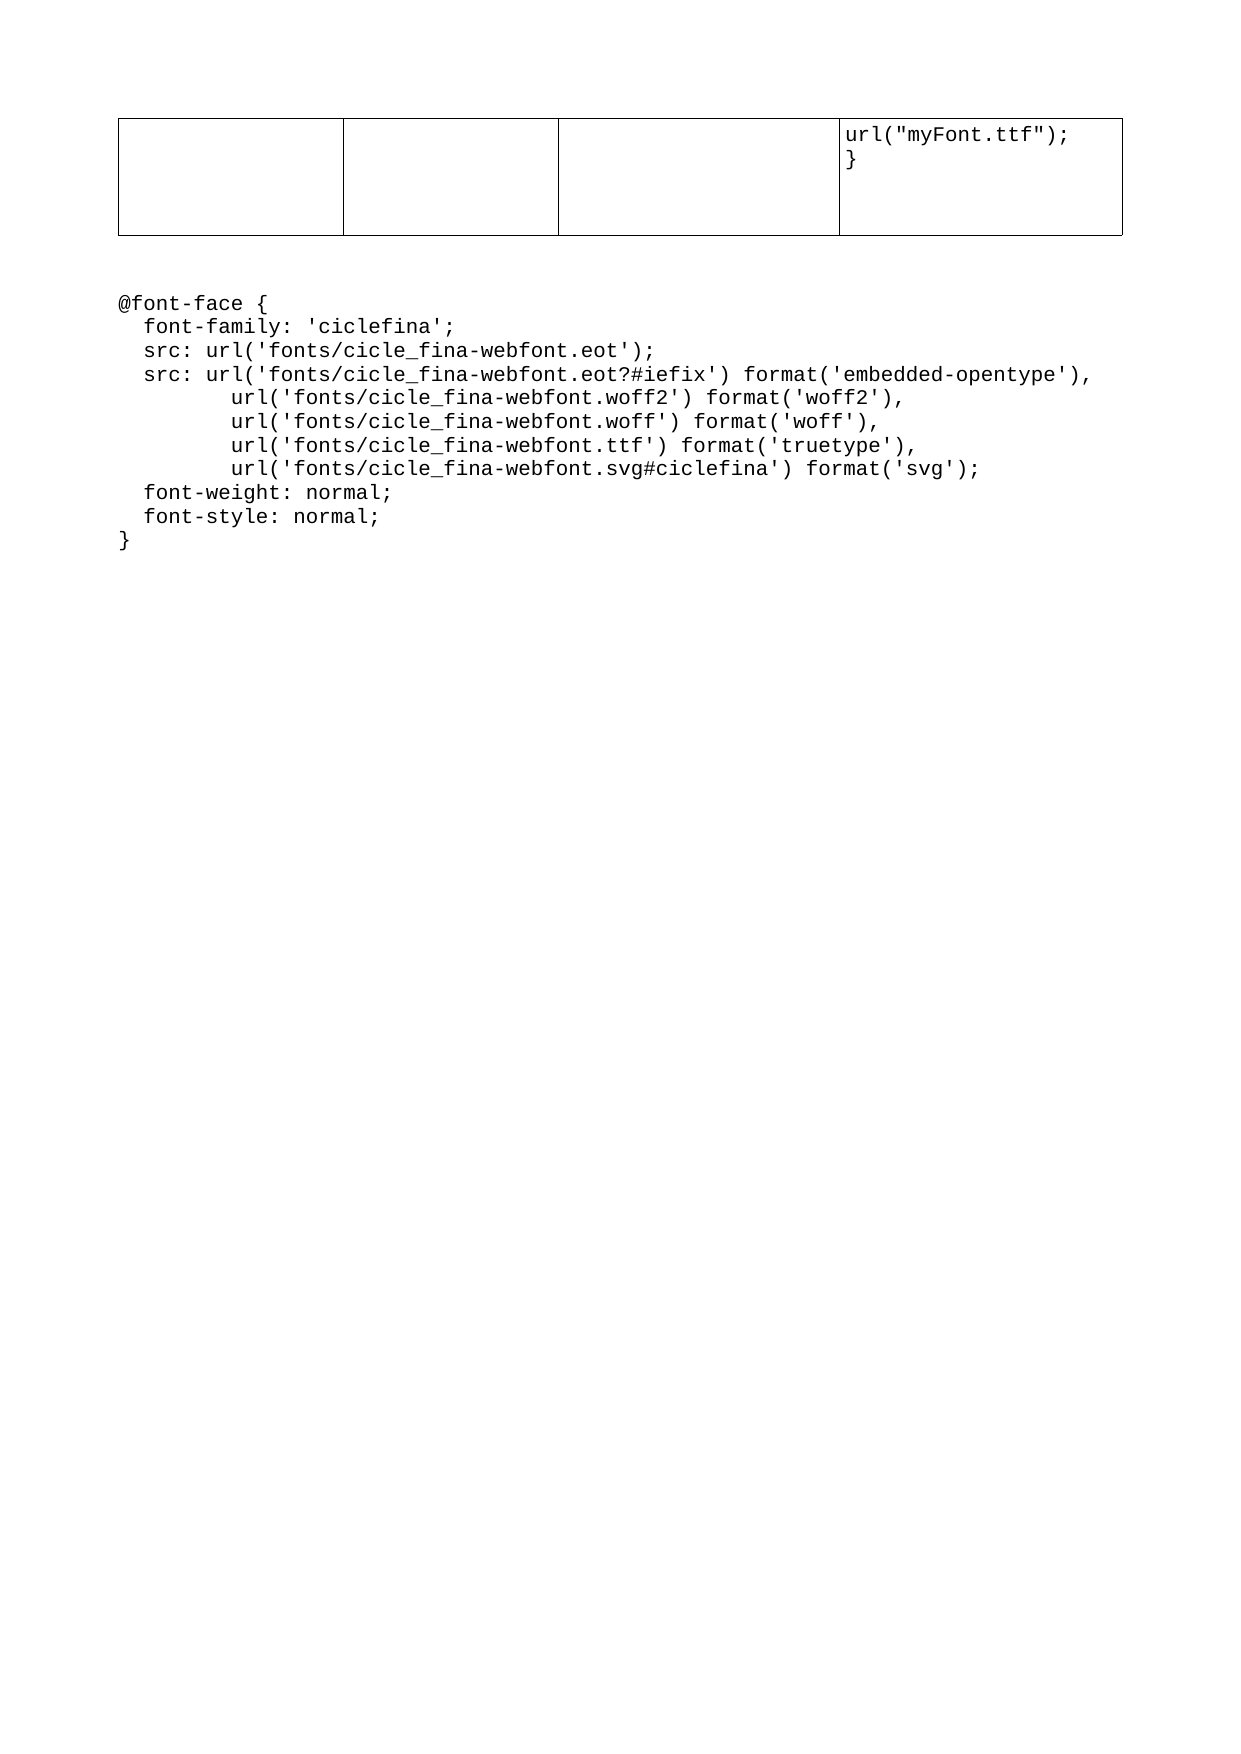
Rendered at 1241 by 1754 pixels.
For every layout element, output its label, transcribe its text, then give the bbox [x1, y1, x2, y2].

text url('fonts/cicle_fina-webfont.svg#ciclefina') format('svg'); [118, 458, 1122, 482]
table_cell [559, 119, 839, 235]
table_cell url("myFont.ttf"); } [840, 119, 1122, 235]
text font-weight: normal; [118, 482, 1122, 506]
text @font-face { [118, 293, 1122, 316]
text font-family: 'ciclefina'; [118, 316, 1122, 340]
table_cell [119, 119, 343, 235]
text src: url('fonts/cicle_fina-webfont.eot?#iefix') format('embedded-opentype'), [118, 364, 1122, 387]
text url('fonts/cicle_fina-webfont.woff') format('woff'), [118, 411, 1122, 435]
text src: url('fonts/cicle_fina-webfont.eot'); [118, 340, 1122, 364]
text font-style: normal; [118, 506, 1122, 529]
text } [118, 529, 1122, 553]
text url('fonts/cicle_fina-webfont.woff2') format('woff2'), [118, 387, 1122, 411]
table_cell [344, 119, 558, 235]
text url('fonts/cicle_fina-webfont.ttf') format('truetype'), [118, 435, 1122, 458]
